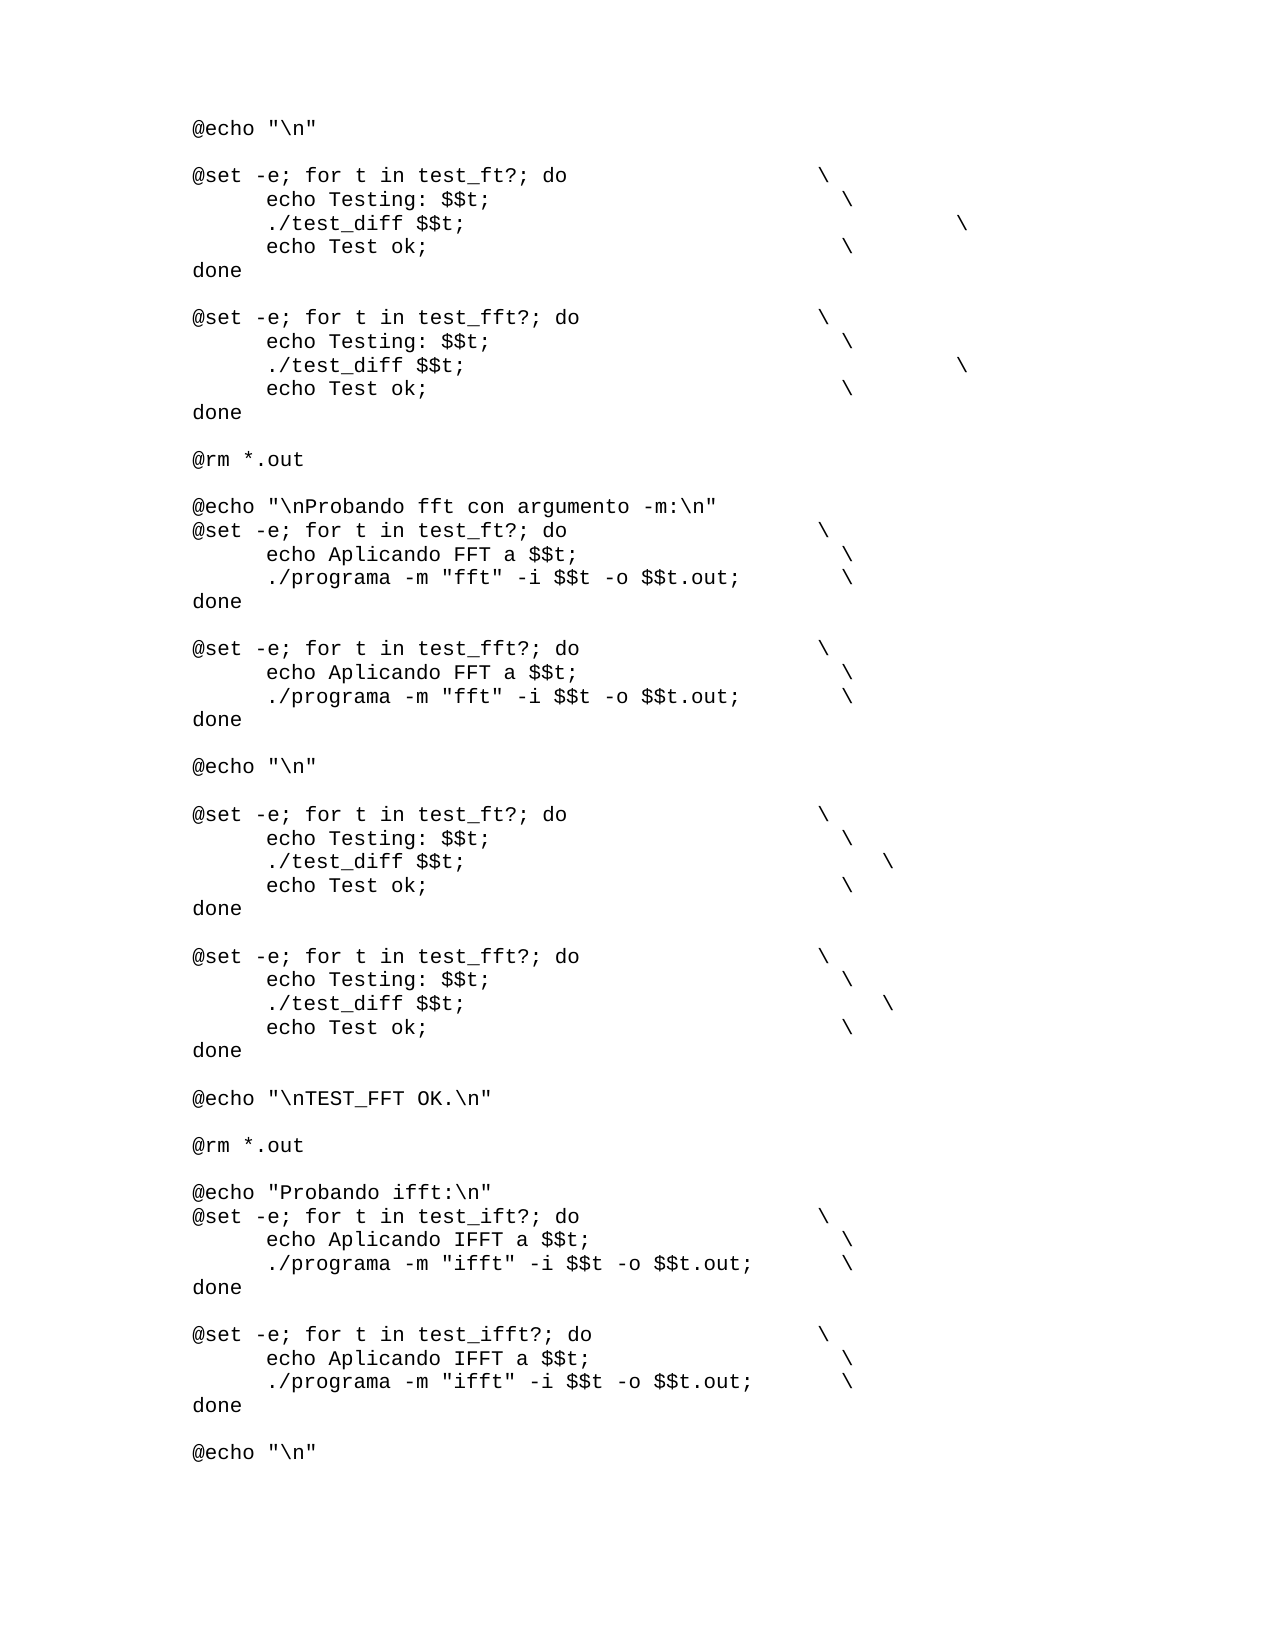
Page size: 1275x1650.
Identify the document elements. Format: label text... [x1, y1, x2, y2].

text done [118, 709, 1157, 733]
text @echo "\n" [118, 1442, 1157, 1466]
text echo Aplicando IFFT a $$t; \ [118, 1229, 1157, 1253]
text @set -e; for t in test_ft?; do \ [118, 165, 1157, 189]
text @echo "\nTEST_FFT OK.\n" [118, 1088, 1157, 1111]
text echo Test ok; \ [118, 236, 1157, 260]
text echo Testing: $$t; \ [118, 189, 1157, 213]
text @echo "\n" [118, 118, 1157, 142]
text echo Aplicando FFT a $$t; \ [118, 662, 1157, 686]
text @echo "\n" [118, 757, 1157, 780]
text done [118, 898, 1157, 922]
text @set -e; for t in test_ft?; do \ [118, 804, 1157, 827]
text echo Test ok; \ [118, 378, 1157, 402]
text ./programa -m "fft" -i $$t -o $$t.out; \ [118, 686, 1157, 709]
text echo Testing: $$t; \ [118, 331, 1157, 354]
text @echo "Probando ifft:\n" [118, 1182, 1157, 1206]
text echo Testing: $$t; \ [118, 827, 1157, 851]
text echo Aplicando FFT a $$t; \ [118, 544, 1157, 567]
text ./test_diff $$t; \ [118, 993, 1157, 1017]
text @set -e; for t in test_fft?; do \ [118, 307, 1157, 331]
text ./test_diff $$t; \ [118, 851, 1157, 875]
text done [118, 260, 1157, 284]
text done [118, 1395, 1157, 1419]
text @set -e; for t in test_ft?; do \ [118, 520, 1157, 544]
text @set -e; for t in test_fft?; do \ [118, 638, 1157, 662]
text echo Testing: $$t; \ [118, 969, 1157, 993]
text ./programa -m "fft" -i $$t -o $$t.out; \ [118, 567, 1157, 591]
text echo Test ok; \ [118, 875, 1157, 898]
text ./test_diff $$t; \ [118, 354, 1157, 378]
text done [118, 591, 1157, 615]
text ./programa -m "ifft" -i $$t -o $$t.out; \ [118, 1371, 1157, 1395]
text done [118, 1040, 1157, 1064]
text @set -e; for t in test_fft?; do \ [118, 946, 1157, 969]
text echo Aplicando IFFT a $$t; \ [118, 1348, 1157, 1371]
text @rm *.out [118, 449, 1157, 473]
text done [118, 1277, 1157, 1300]
text ./programa -m "ifft" -i $$t -o $$t.out; \ [118, 1253, 1157, 1277]
text @rm *.out [118, 1135, 1157, 1158]
text @echo "\nProbando fft con argumento -m:\n" [118, 496, 1157, 520]
text echo Test ok; \ [118, 1017, 1157, 1040]
text @set -e; for t in test_ifft?; do \ [118, 1324, 1157, 1348]
text ./test_diff $$t; \ [118, 213, 1157, 236]
text done [118, 402, 1157, 426]
text @set -e; for t in test_ift?; do \ [118, 1206, 1157, 1229]
